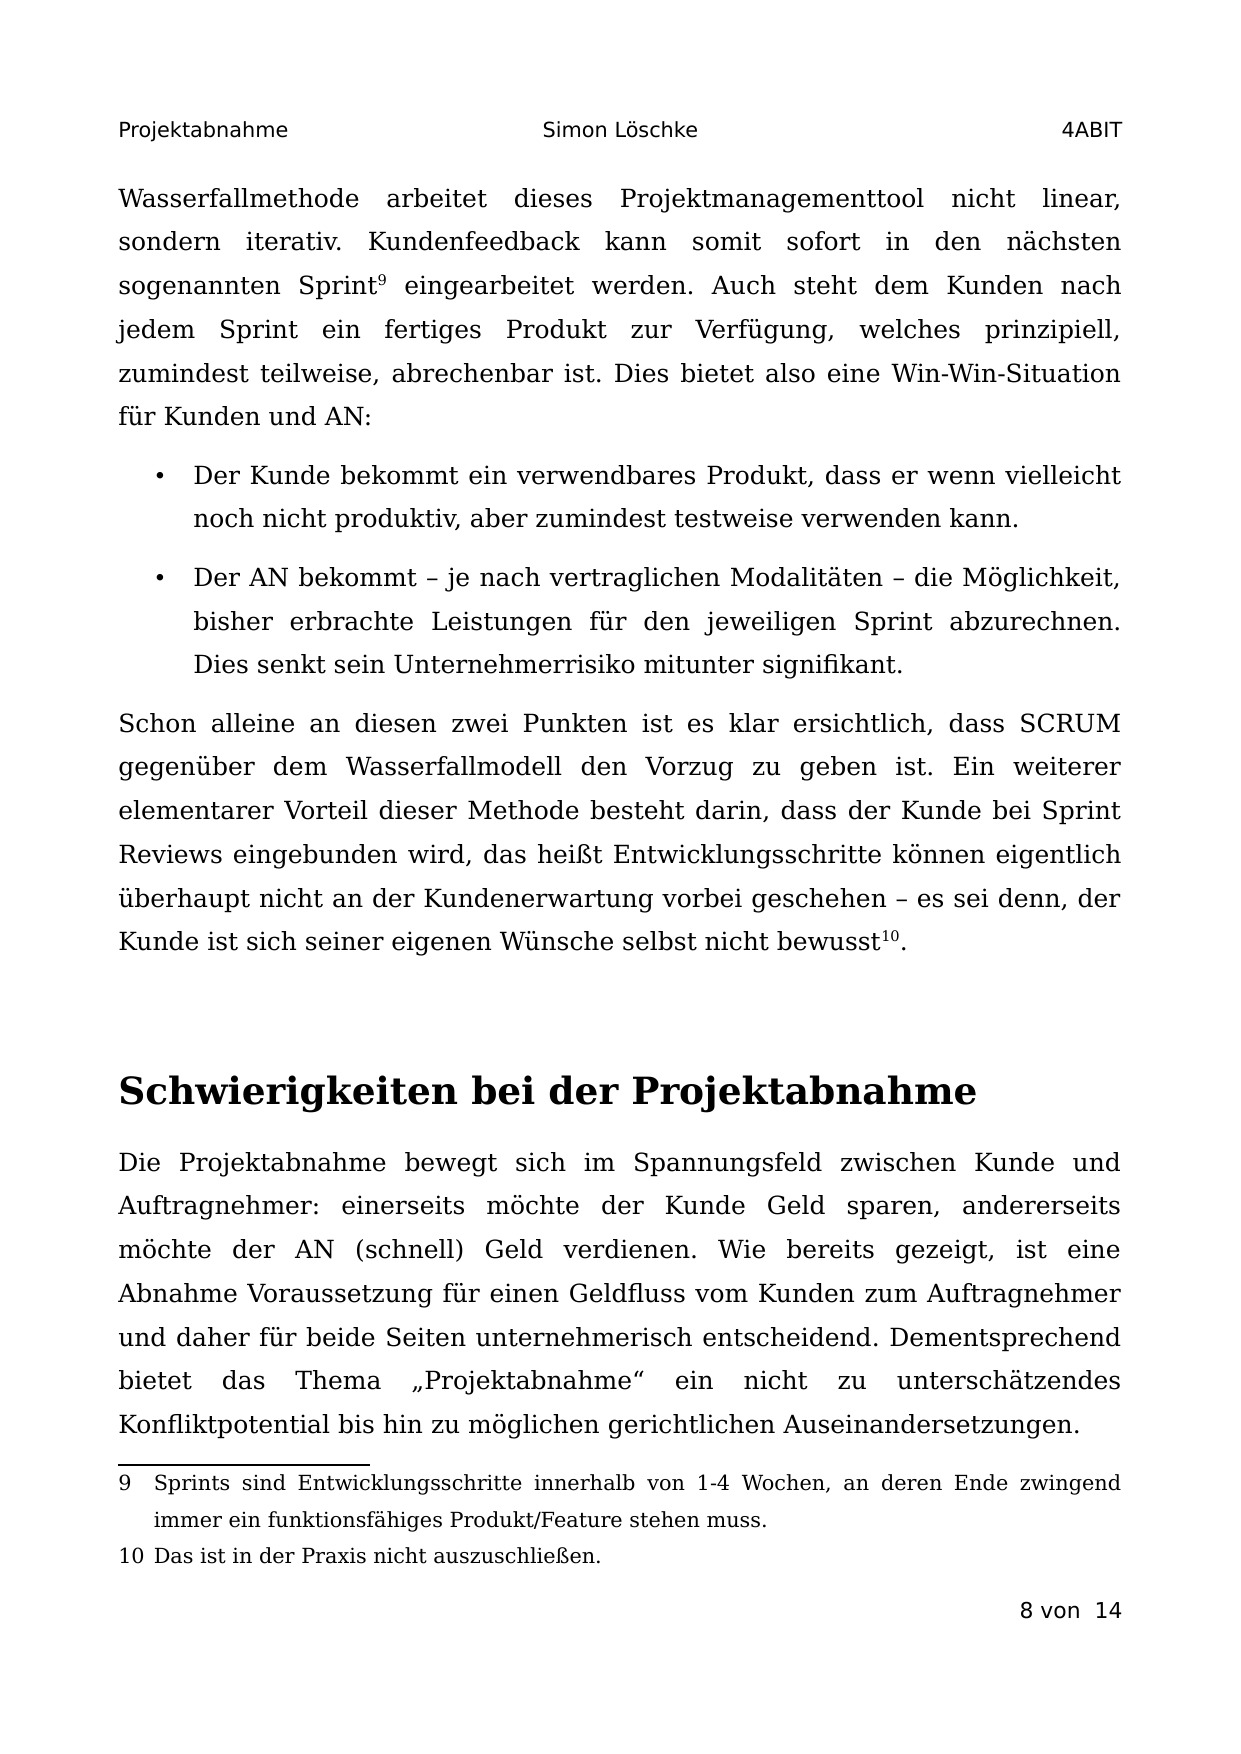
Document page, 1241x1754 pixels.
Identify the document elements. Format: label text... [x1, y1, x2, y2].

text Das ist in der Praxis nicht auszuschließen. [118, 1544, 1122, 1568]
text Schon alleine an diesen zwei Punkten ist es klar ersichtlich, dass SCRUM gegenüber dem Wasserfallmodell den Vorzug zu geben ist. Ein weiterer elementarer Vorteil dieser Methode besteht darin, dass der Kunde bei Sprint Reviews eingebunden wird, das heißt Entwicklungsschritte können eigentlich überhaupt nicht an der Kundenerwartung vorbei geschehen – es sei denn, der Kunde ist sich seiner eigenen Wünsche selbst nicht bewusst. [118, 709, 1122, 957]
text Die Projektabnahme bewegt sich im Spannungsfeld zwischen Kunde und Auftragnehmer: einerseits möchte der Kunde Geld sparen, andererseits möchte der AN (schnell) Geld verdienen. Wie bereits gezeigt, ist eine Abnahme Voraussetzung für einen Geldfluss vom Kunden zum Auftragnehmer und daher für beide Seiten unternehmerisch entscheidend. Dementsprechend bietet das Thema „Projektabnahme“ ein nicht zu unterschätzendes Konfliktpotential bis hin zu möglichen gerichtlichen Auseinandersetzungen. [118, 1148, 1122, 1439]
text Sprints sind Entwicklungsschritte innerhalb von 1-4 Wochen, an deren Ende zwingend immer ein funktionsfähiges Produkt/Feature stehen muss. [118, 1471, 1122, 1532]
list Der Kunde bekommt ein verwendbares Produkt, dass er wenn vielleicht noch nicht produktiv, aber zumindest testweise verwenden kann. [156, 461, 1122, 534]
list Der AN bekommt – je nach vertraglichen Modalitäten – die Möglichkeit, bisher erbrachte Leistungen für den jeweiligen Sprint abzurechnen. Dies senkt sein Unternehmerrisiko mitunter signifikant. [156, 563, 1122, 680]
subtitle Schwierigkeiten bei der Projektabnahme [118, 1069, 1122, 1113]
text Wasserfallmethode arbeitet dieses Projektmanagementtool nicht linear, sondern iterativ. Kundenfeedback kann somit sofort in den nächsten sogenannten Sprint eingearbeitet werden. Auch steht dem Kunden nach jedem Sprint ein fertiges Produkt zur Verfügung, welches prinzipiell, zumindest teilweise, abrechenbar ist. Dies bietet also eine Win-Win-Situation für Kunden und AN: [118, 184, 1122, 432]
